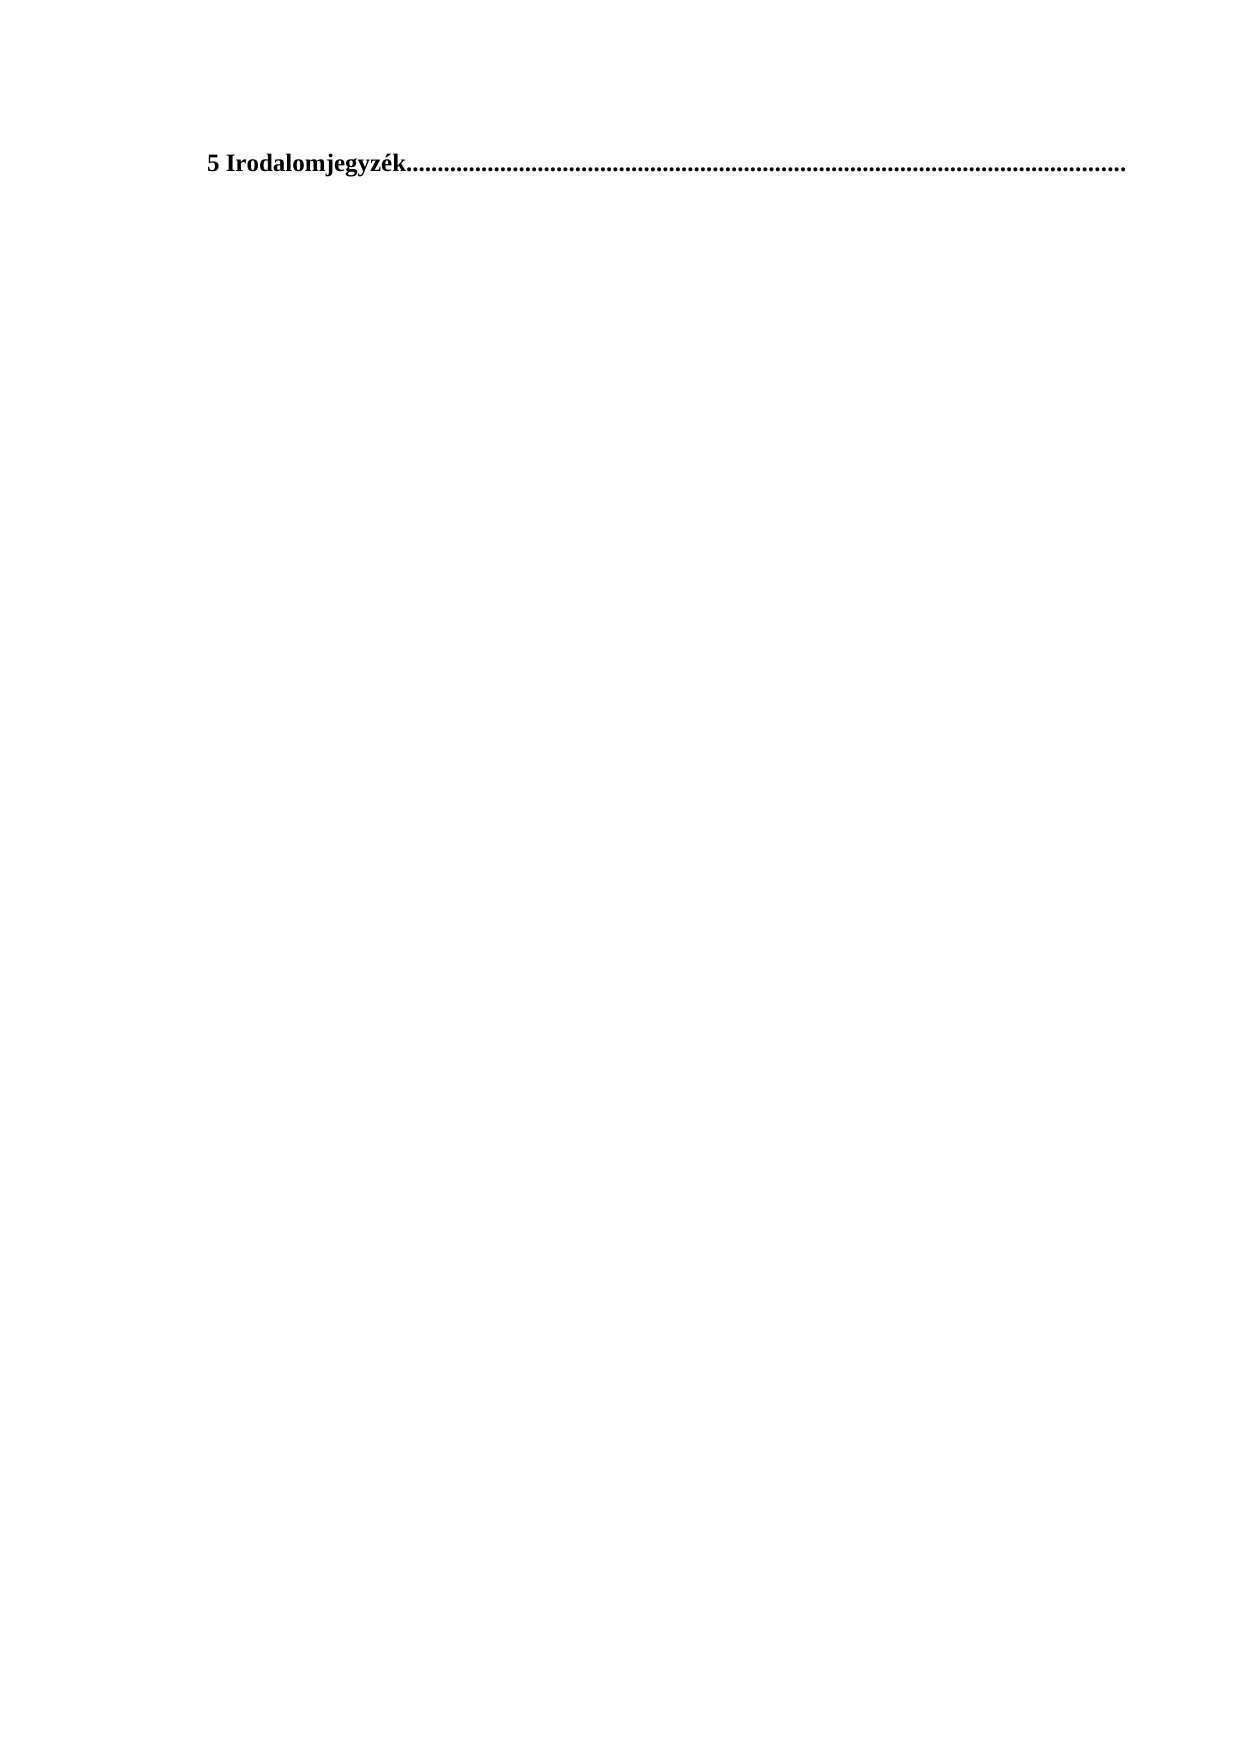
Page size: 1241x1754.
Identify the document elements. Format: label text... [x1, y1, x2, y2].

text 5 Irodalomjegyzék 16 [207, 148, 1092, 176]
